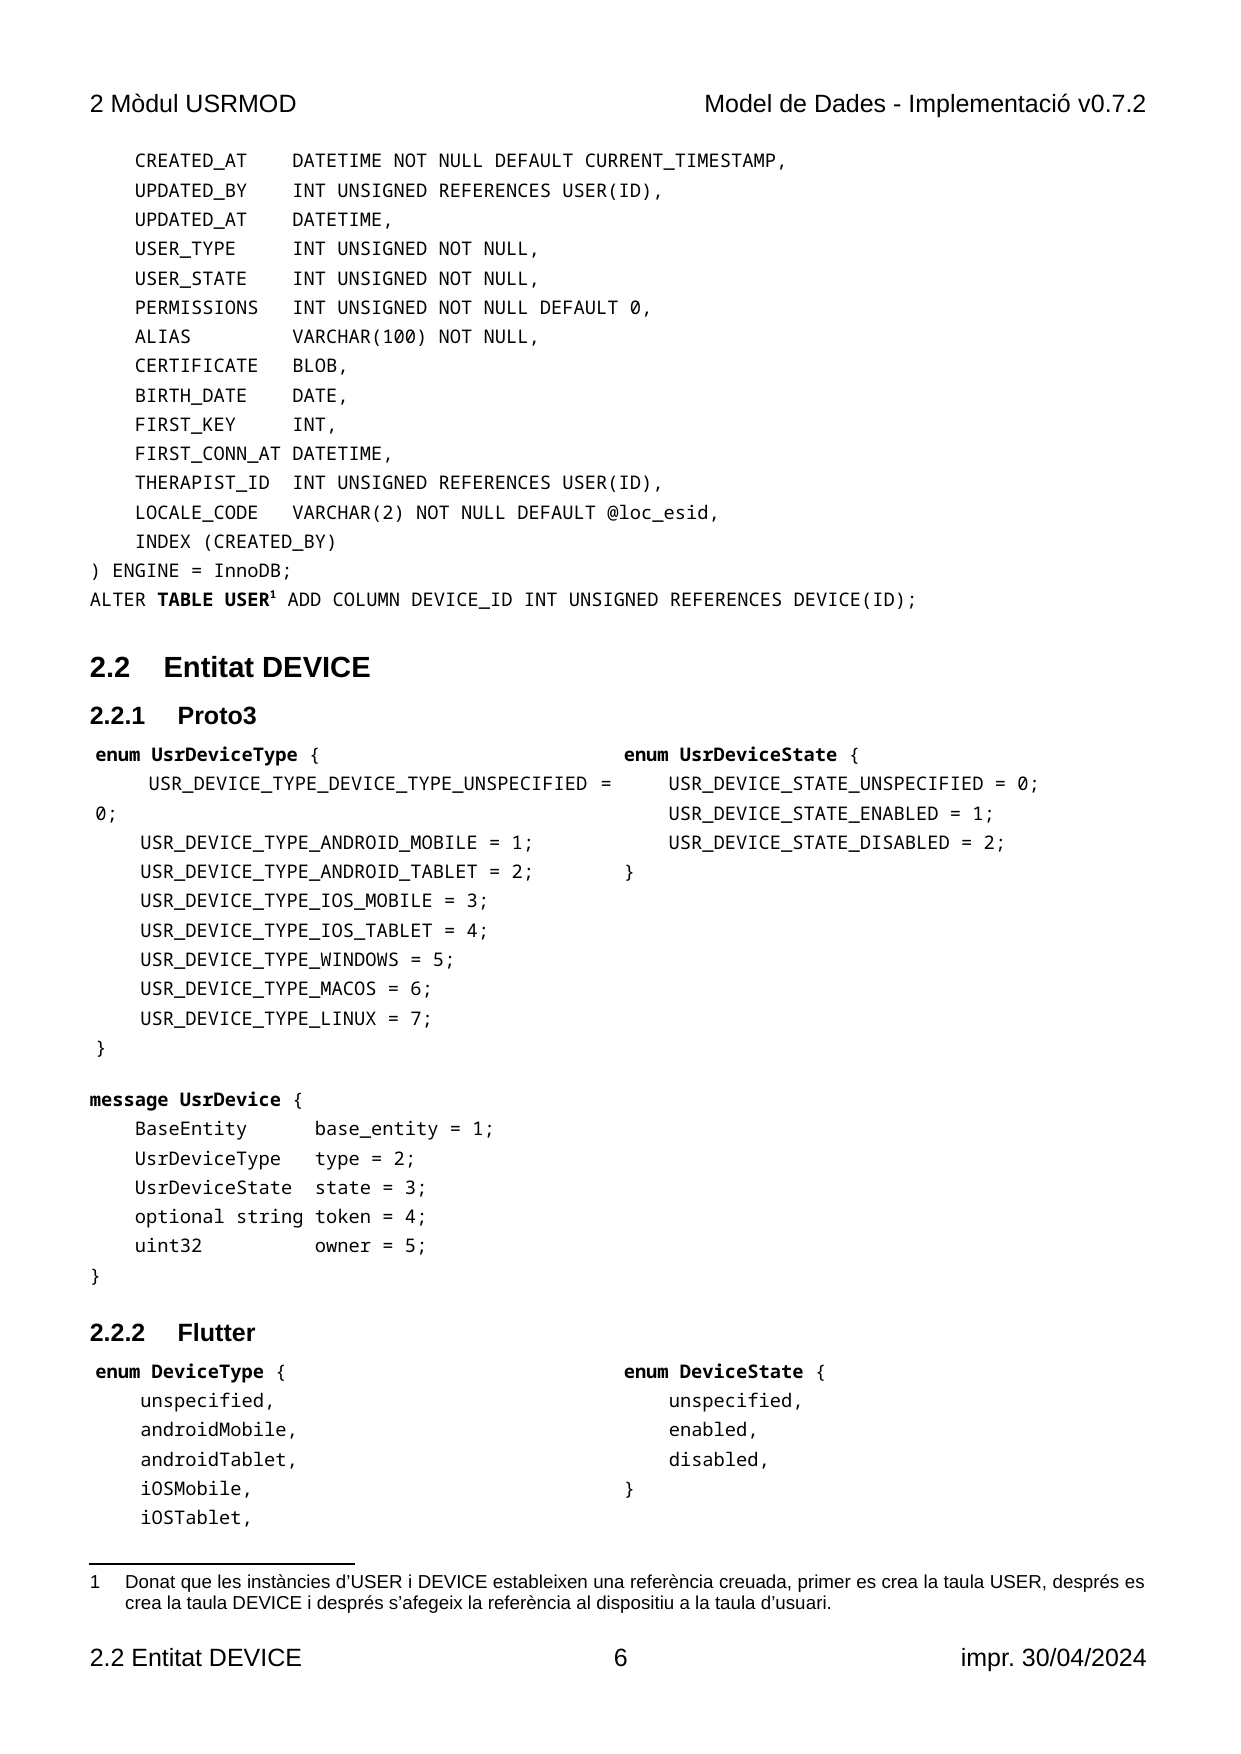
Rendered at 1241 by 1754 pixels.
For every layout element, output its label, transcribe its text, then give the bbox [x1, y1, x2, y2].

table_header enum UsrDeviceType { USR_DEVICE_TYPE_DEVICE_TYPE_UNSPECIFIED = 0; USR_DEVICE_TYPE_ANDROID_MOBILE = 1; USR_DEVICE_TYPE_ANDROID_TABLET = 2; USR_DEVICE_TYPE_IOS_MOBILE = 3; USR_DEVICE_TYPE_IOS_TABLET = 4; USR_DEVICE_TYPE_WINDOWS = 5; USR_DEVICE_TYPE_MACOS = 6; USR_DEVICE_TYPE_LINUX = 7; } [90, 736, 618, 1086]
text ) ENGINE = InnoDB; [89, 557, 1146, 583]
table_header enum DeviceType { unspecified, androidMobile, androidTablet, iOSMobile, iOSTablet, [90, 1353, 618, 1557]
text INDEX (CREATED_BY) [89, 528, 1146, 554]
text FIRST_KEY INT, [89, 411, 1146, 437]
text UsrDeviceState state = 3; [89, 1174, 1146, 1199]
text CREATED_AT DATETIME NOT NULL DEFAULT CURRENT_TIMESTAMP, [89, 148, 1146, 173]
text FIRST_CONN_AT DATETIME, [89, 440, 1146, 466]
subtitle Flutter [89, 1318, 1146, 1346]
text uint32 owner = 5; [89, 1233, 1146, 1258]
text UsrDeviceType type = 2; [89, 1145, 1146, 1170]
text } [89, 1262, 1146, 1287]
text optional string token = 4; [89, 1203, 1146, 1229]
text Donat que les instàncies d’USER i DEVICE estableixen una referència creuada, primer es crea la taula USER, després es crea la taula DEVICE i després s’afegeix la referència al dispositiu a la taula d’usuari. [89, 1571, 1146, 1614]
text UPDATED_AT DATETIME, [89, 206, 1146, 232]
text message UsrDevice { [89, 1086, 1146, 1112]
text PERMISSIONS INT UNSIGNED NOT NULL DEFAULT 0, [89, 294, 1146, 319]
text BIRTH_DATE DATE, [89, 382, 1146, 407]
text USER_TYPE INT UNSIGNED NOT NULL, [89, 236, 1146, 261]
text ALTER TABLE USER ADD COLUMN DEVICE_ID INT UNSIGNED REFERENCES DEVICE(ID); [89, 587, 1146, 612]
table_header enum DeviceState { unspecified, enabled, disabled, } [618, 1353, 1146, 1557]
text LOCALE_CODE VARCHAR(2) NOT NULL DEFAULT @loc_esid, [89, 499, 1146, 524]
text THERAPIST_ID INT UNSIGNED REFERENCES USER(ID), [89, 470, 1146, 495]
text BaseEntity base_entity = 1; [89, 1116, 1146, 1141]
text UPDATED_BY INT UNSIGNED REFERENCES USER(ID), [89, 177, 1146, 202]
subtitle Entitat DEVICE [89, 650, 1146, 683]
table_header enum UsrDeviceState { USR_DEVICE_STATE_UNSPECIFIED = 0; USR_DEVICE_STATE_ENABLED = 1; USR_DEVICE_STATE_DISABLED = 2; } [618, 736, 1146, 1086]
subtitle Proto3 [89, 701, 1146, 730]
text ALIAS VARCHAR(100) NOT NULL, [89, 323, 1146, 349]
text USER_STATE INT UNSIGNED NOT NULL, [89, 265, 1146, 290]
text CERTIFICATE BLOB, [89, 353, 1146, 378]
